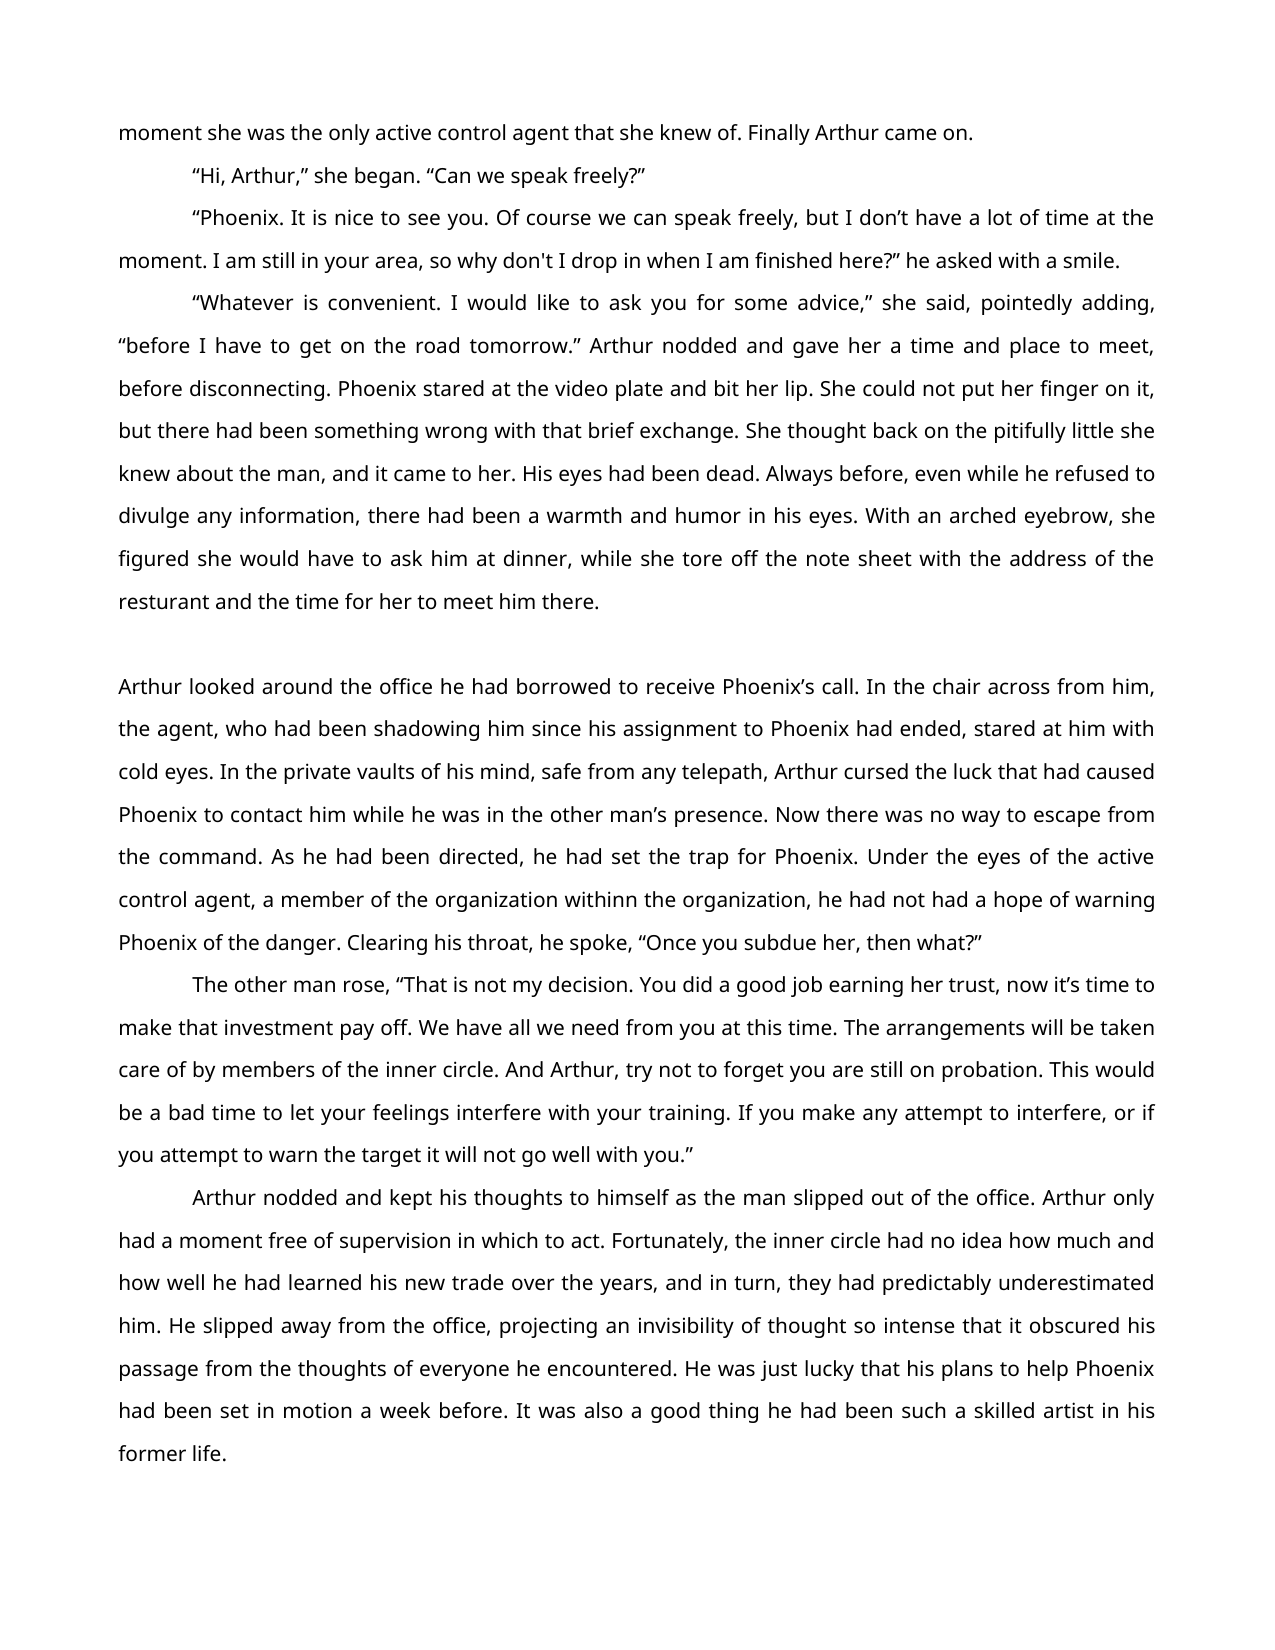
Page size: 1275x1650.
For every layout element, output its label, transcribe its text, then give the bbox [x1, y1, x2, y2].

text moment she was the only active control agent that she knew of. Finally Arthur came on. [118, 118, 1157, 147]
text The other man rose, “That is not my decision. You did a good job earning her trust, now it’s time to make that investment pay off. We have all we need from you at this time. The arrangements will be taken care of by members of the inner circle. And Arthur, try not to forget you are still on probation. This would be a bad time to let your feelings interfere with your training. If you make any attempt to interfere, or if you attempt to warn the target it will not go well with you.” [118, 970, 1157, 1169]
text “Phoenix. It is nice to see you. Of course we can speak freely, but I don’t have a lot of time at the moment. I am still in your area, so why don't I drop in when I am finished here?” he asked with a smile. [118, 203, 1157, 274]
text “Whatever is convenient. I would like to ask you for some advice,” she said, pointedly adding, “before I have to get on the road tomorrow.” Arthur nodded and gave her a time and place to meet, before disconnecting. Phoenix stared at the video plate and bit her lip. She could not put her finger on it, but there had been something wrong with that brief exchange. She thought back on the pitifully little she knew about the man, and it came to her. His eyes had been dead. Always before, even while he refused to divulge any information, there had been a warmth and humor in his eyes. With an arched eyebrow, she figured she would have to ask him at dinner, while she tore off the note sheet with the address of the resturant and the time for her to meet him there. [118, 288, 1157, 615]
text Arthur nodded and kept his thoughts to himself as the man slipped out of the office. Arthur only had a moment free of supervision in which to act. Fortunately, the inner circle had no idea how much and how well he had learned his new trade over the years, and in turn, they had predictably underestimated him. He slipped away from the office, projecting an invisibility of thought so intense that it obscured his passage from the thoughts of everyone he encountered. He was just lucky that his plans to help Phoenix had been set in motion a week before. It was also a good thing he had been such a skilled artist in his former life. [118, 1183, 1157, 1467]
text “Hi, Arthur,” she began. “Can we speak freely?” [118, 161, 1157, 189]
text Arthur looked around the office he had borrowed to receive Phoenix’s call. In the chair across from him, the agent, who had been shadowing him since his assignment to Phoenix had ended, stared at him with cold eyes. In the private vaults of his mind, safe from any telepath, Arthur cursed the luck that had caused Phoenix to contact him while he was in the other man’s presence. Now there was no way to escape from the command. As he had been directed, he had set the trap for Phoenix. Under the eyes of the active control agent, a member of the organization withinn the organization, he had not had a hope of warning Phoenix of the danger. Clearing his throat, he spoke, “Once you subdue her, then what?” [118, 672, 1157, 956]
